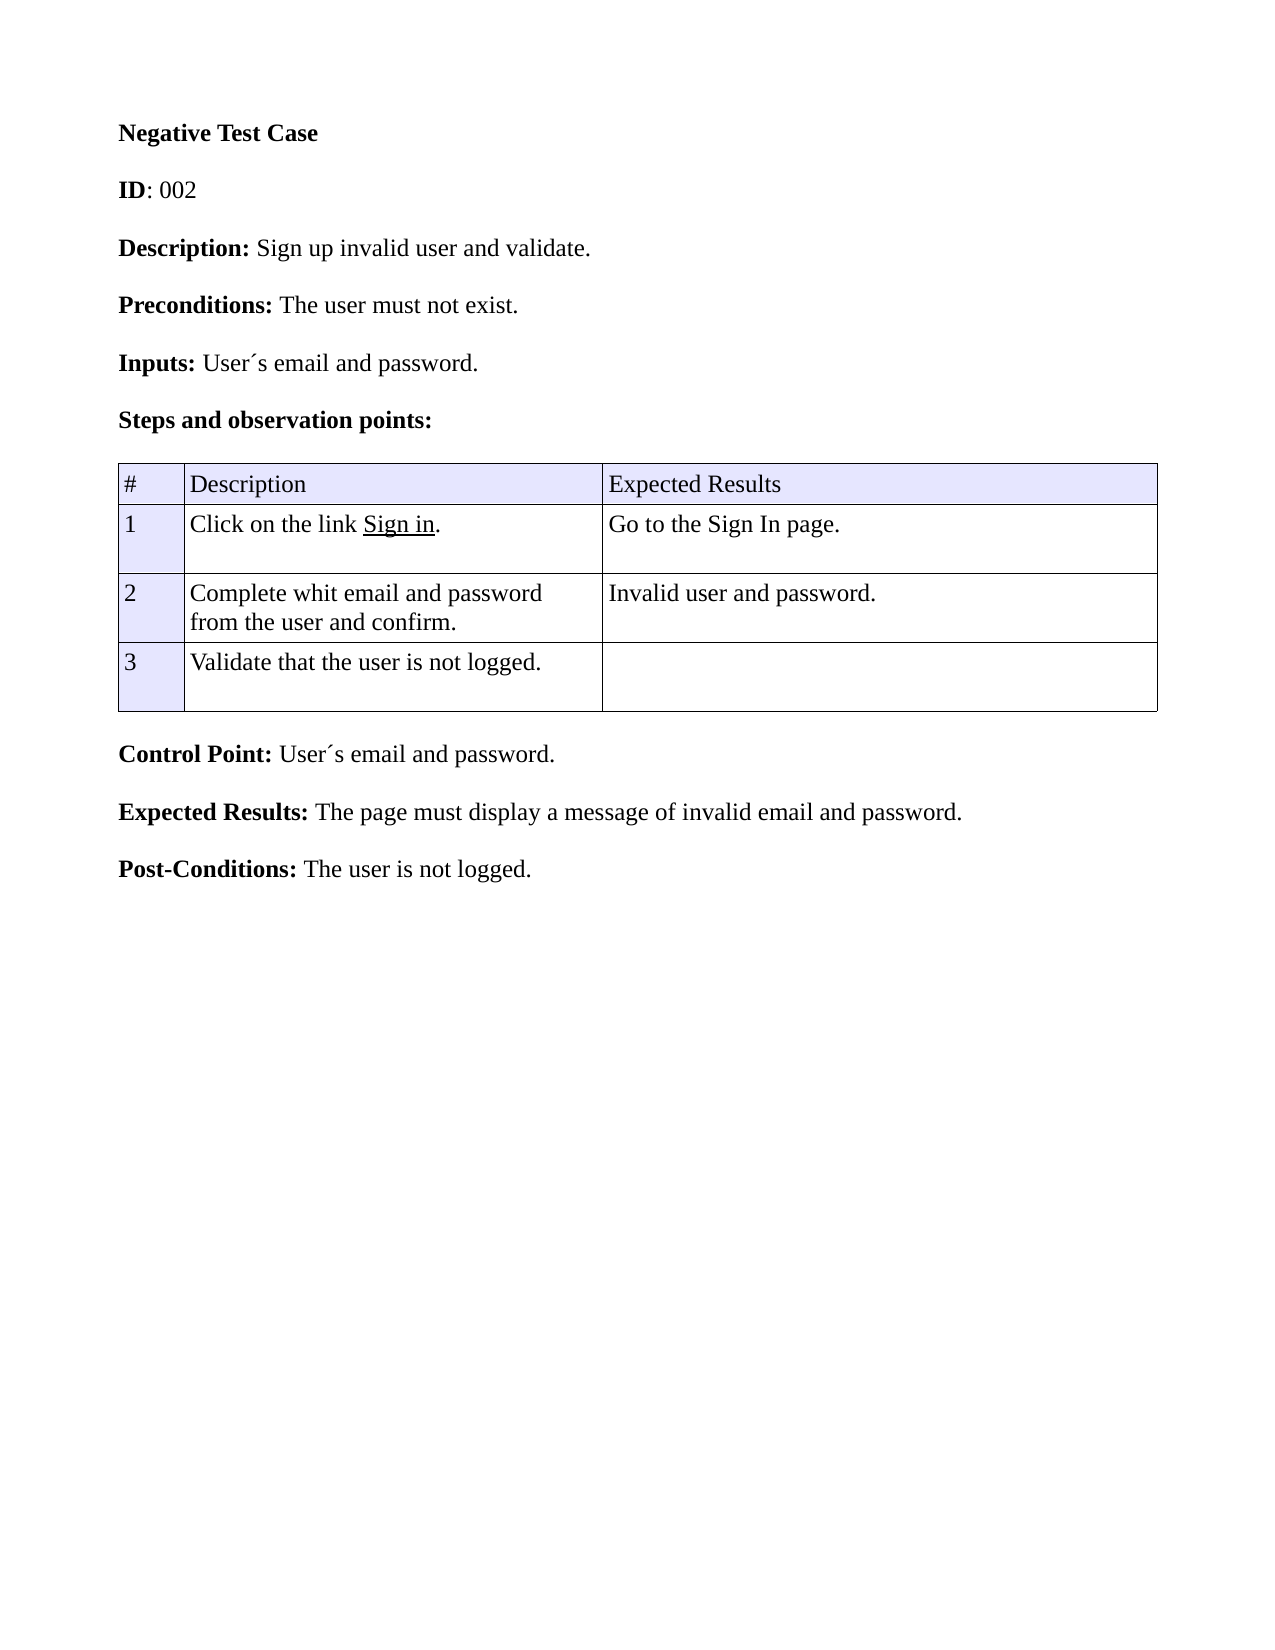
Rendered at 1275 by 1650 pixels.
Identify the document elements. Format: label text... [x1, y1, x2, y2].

table_cell Invalid user and password. [603, 574, 1157, 642]
table_cell Complete whit email and password from the user and confirm. [185, 574, 602, 642]
text Post-Conditions: The user is not logged. [118, 854, 1157, 883]
table_header Description [185, 464, 602, 503]
table_cell 1 [119, 505, 184, 572]
table_header Expected Results [603, 464, 1157, 503]
table_cell Click on the link Sign in. [185, 505, 602, 572]
text Control Point: User´s email and password. [118, 739, 1157, 768]
text ID: 002 [118, 176, 1157, 204]
table_header # [119, 464, 184, 503]
text Steps and observation points: [118, 406, 1157, 434]
text Description: Sign up invalid user and validate. [118, 233, 1157, 262]
text Preconditions: The user must not exist. [118, 291, 1157, 319]
table_cell 3 [119, 643, 184, 711]
table_cell [603, 643, 1157, 711]
table_cell Validate that the user is not logged. [185, 643, 602, 711]
text Expected Results: The page must display a message of invalid email and password. [118, 797, 1157, 826]
text Negative Test Case [118, 118, 1157, 147]
table_cell Go to the Sign In page. [603, 505, 1157, 572]
table_cell 2 [119, 574, 184, 642]
text Inputs: User´s email and password. [118, 348, 1157, 377]
